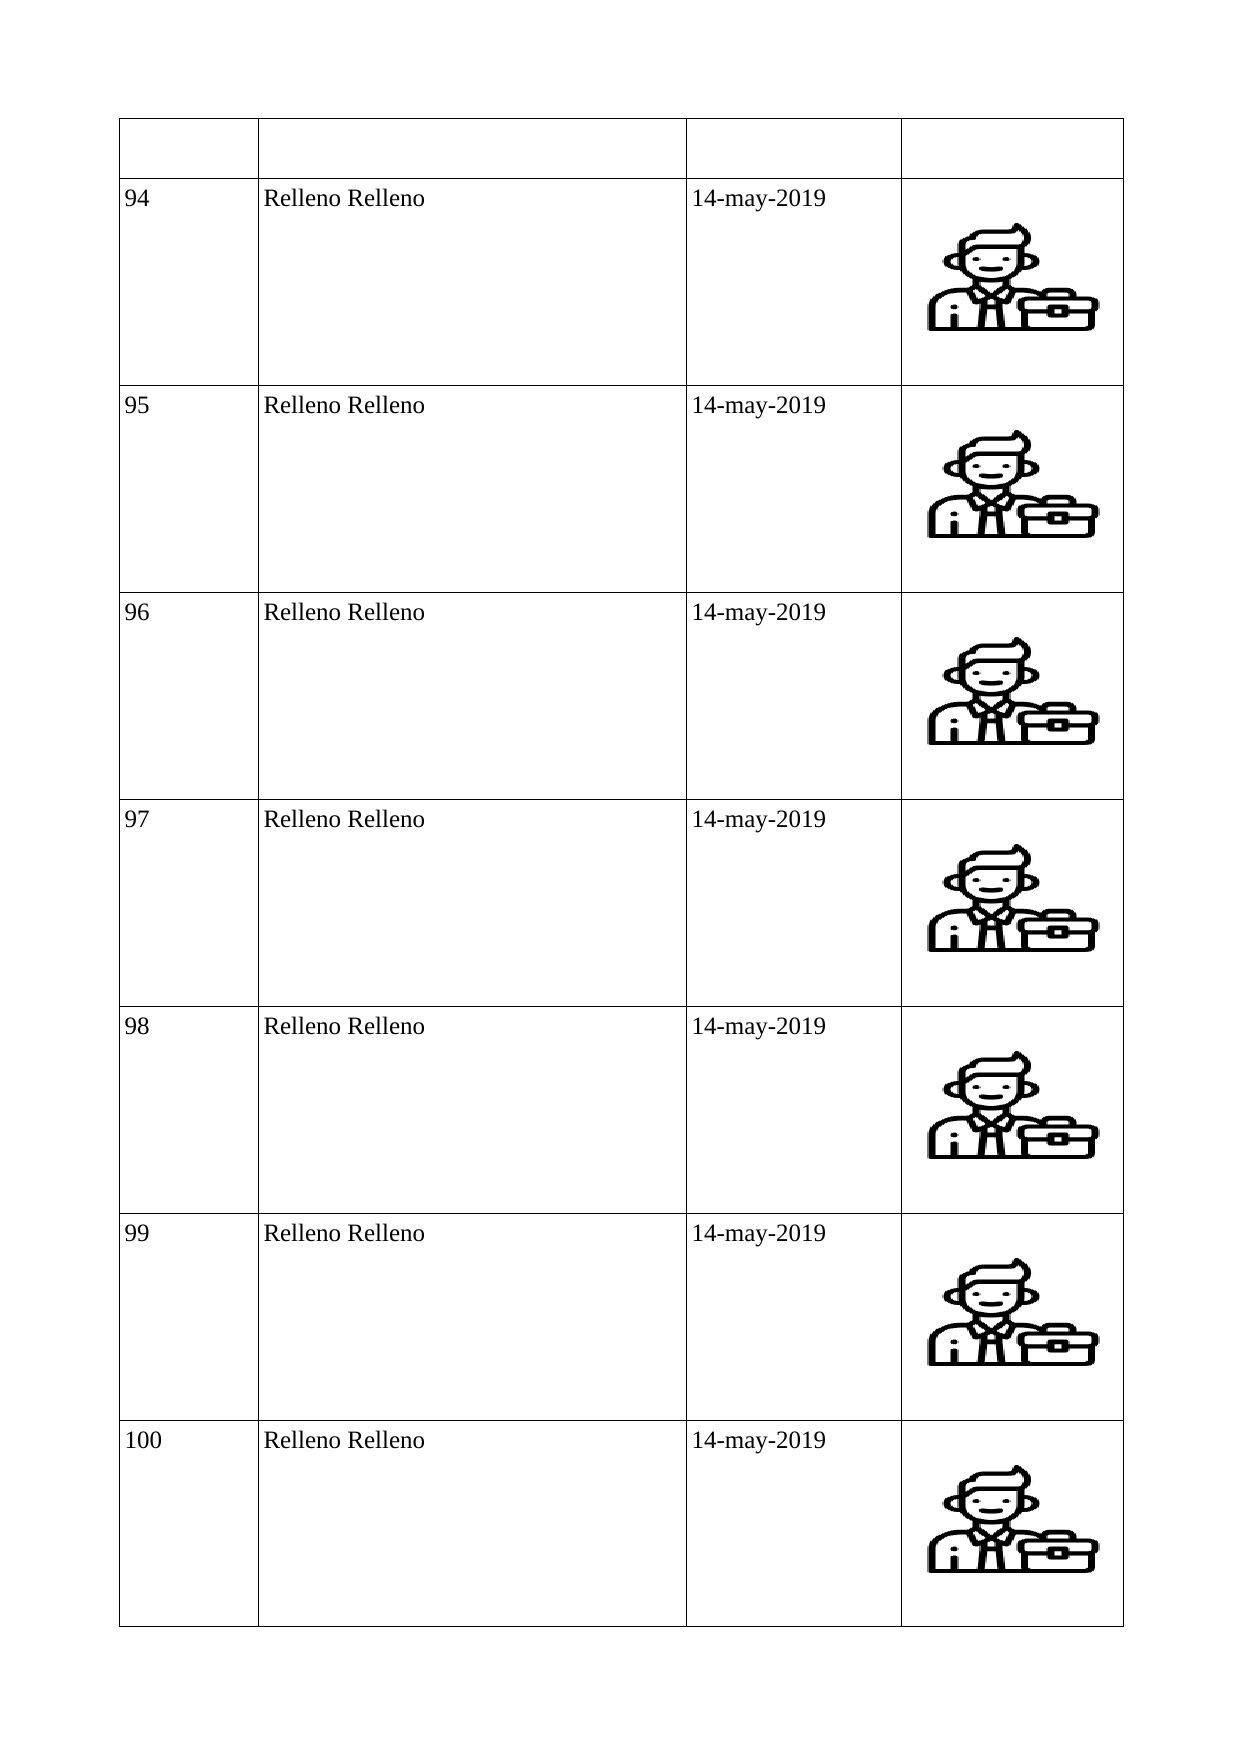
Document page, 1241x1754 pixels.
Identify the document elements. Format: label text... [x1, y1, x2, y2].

table_cell a [902, 638, 1123, 798]
table_cell a [902, 1007, 1123, 1212]
picture [919, 637, 1109, 745]
table_cell a [902, 386, 1123, 592]
table_cell [687, 119, 901, 178]
table_cell a [902, 119, 1123, 178]
table_cell 97 [120, 800, 258, 1006]
table_cell [14, 178, 119, 384]
picture [919, 223, 1109, 331]
table_cell 98 [120, 1007, 258, 1212]
picture [919, 1258, 1109, 1366]
table_cell [14, 385, 119, 592]
table_cell [14, 1006, 119, 1212]
table_cell a [902, 1214, 1123, 1419]
table_cell 14-may-2019 [687, 386, 901, 592]
table_cell [14, 1420, 119, 1626]
table_cell 14-may-2019 [687, 179, 901, 384]
table_cell 14-may-2019 [687, 1421, 901, 1626]
table_cell 14-may-2019 [687, 800, 901, 1006]
table_cell a [902, 800, 1123, 1006]
table_cell [259, 119, 686, 178]
table_cell Relleno Relleno [259, 1421, 686, 1626]
table_cell [902, 593, 1123, 637]
table_cell [14, 592, 119, 798]
table_cell [120, 119, 258, 178]
table_cell Relleno Relleno [259, 593, 686, 798]
table_cell [14, 118, 119, 178]
table_cell Relleno Relleno [259, 1214, 686, 1419]
table_cell 14-may-2019 [687, 593, 901, 798]
table_cell Relleno Relleno [259, 800, 686, 1006]
table_cell 99 [120, 1214, 258, 1419]
table_cell 94 [120, 179, 258, 384]
table_cell 14-may-2019 [687, 1007, 901, 1212]
picture [919, 1051, 1109, 1159]
picture [919, 1465, 1109, 1573]
table_cell 95 [120, 386, 258, 592]
table_cell a [902, 1421, 1123, 1626]
table_cell 14-may-2019 [687, 1214, 901, 1419]
table_cell Relleno Relleno [259, 1007, 686, 1212]
table_cell [14, 799, 119, 1006]
picture [919, 430, 1109, 538]
table_cell 96 [120, 593, 258, 798]
table_cell [902, 179, 1123, 223]
picture [919, 844, 1109, 952]
table_cell [14, 1213, 119, 1419]
table_cell Relleno Relleno [259, 179, 686, 384]
table_cell a [902, 224, 1123, 384]
table_cell 100 [120, 1421, 258, 1626]
table_cell Relleno Relleno [259, 386, 686, 592]
